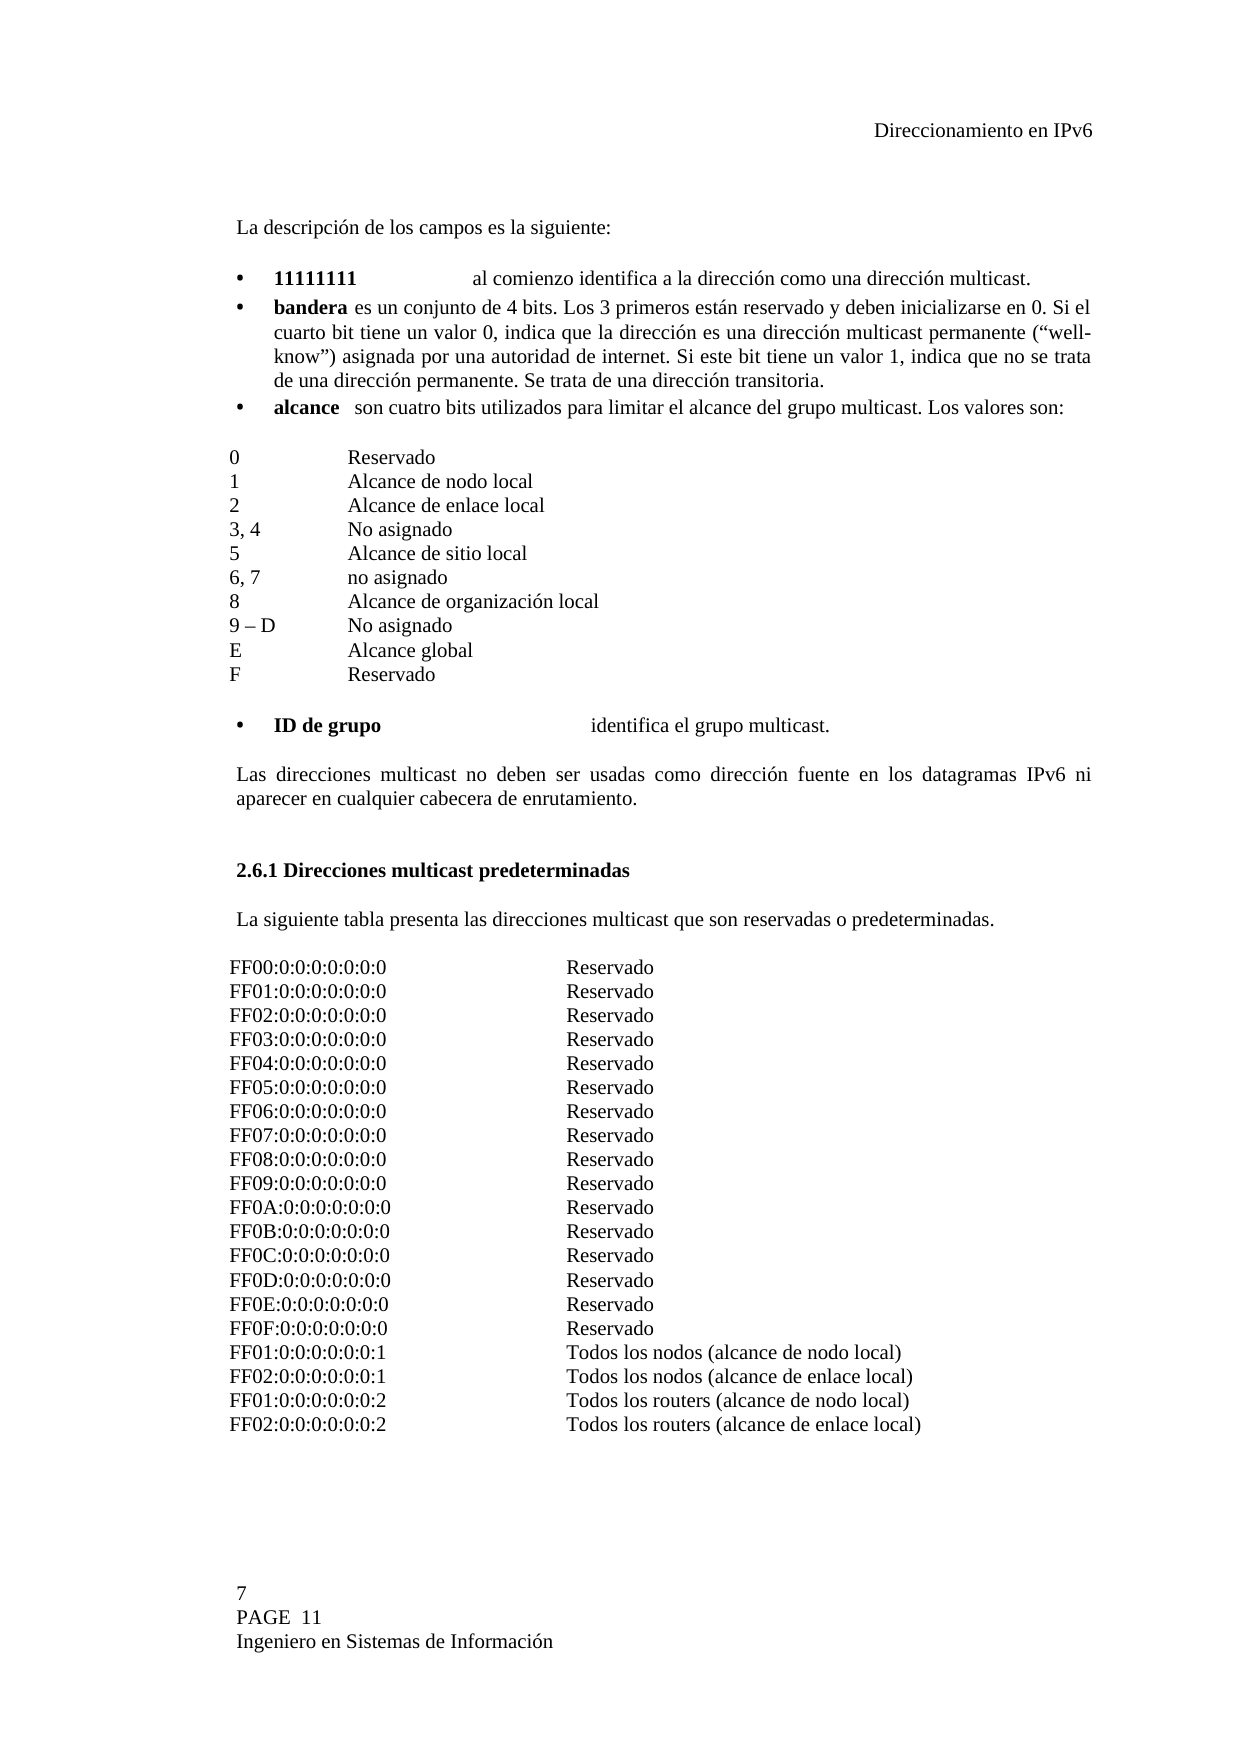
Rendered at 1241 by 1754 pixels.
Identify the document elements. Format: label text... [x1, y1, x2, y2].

table_cell Reservado [348, 662, 1093, 686]
table_cell Reservado [566, 1219, 1093, 1243]
table_cell 1 [229, 469, 347, 493]
table_cell No asignado [348, 614, 1093, 637]
table_cell FF01:0:0:0:0:0:0:0 [229, 979, 566, 1003]
table_cell FF01:0:0:0:0:0:0:2 [229, 1388, 566, 1412]
table_cell Alcance de nodo local [348, 469, 1093, 493]
table_cell FF09:0:0:0:0:0:0:0 [229, 1171, 566, 1195]
text La descripción de los campos es la siguiente: [236, 215, 1093, 239]
table_cell Todos los nodos (alcance de nodo local) [566, 1340, 1093, 1364]
table_cell FF05:0:0:0:0:0:0:0 [229, 1075, 566, 1099]
table_cell 8 [229, 589, 347, 613]
table_cell FF03:0:0:0:0:0:0:0 [229, 1027, 566, 1051]
list alcance son cuatro bits utilizados para limitar el alcance del grupo multicast. Los valores son: [236, 392, 1093, 421]
table_cell Reservado [566, 1244, 1093, 1267]
list bandera es un conjunto de 4 bits. Los 3 primeros están reservado y deben inicializarse en 0. Si el cuarto bit tiene un valor 0, indica que la dirección es una dirección multicast permanente (“well-know”) asignada por una autoridad de internet. Si este bit tiene un valor 1, indica que no se trata de una dirección permanente. Se trata de una dirección transitoria. [236, 292, 1093, 392]
table_cell FF0A:0:0:0:0:0:0:0 [229, 1195, 566, 1219]
table_header FF00:0:0:0:0:0:0:0 [229, 955, 566, 979]
table_cell FF0C:0:0:0:0:0:0:0 [229, 1244, 566, 1267]
table_cell Reservado [566, 1051, 1093, 1075]
table_cell Reservado [566, 1003, 1093, 1027]
table_cell Reservado [566, 979, 1093, 1003]
table_cell Reservado [566, 1268, 1093, 1292]
table_cell Reservado [566, 1027, 1093, 1051]
table_header Reservado [348, 445, 1093, 469]
table_cell Todos los routers (alcance de enlace local) [566, 1412, 1093, 1436]
table_cell Todos los nodos (alcance de enlace local) [566, 1364, 1093, 1388]
table_cell 6, 7 [229, 565, 347, 589]
table_cell FF02:0:0:0:0:0:0:2 [229, 1412, 566, 1436]
table_cell 3, 4 [229, 517, 347, 541]
text La siguiente tabla presenta las direcciones multicast que son reservadas o predeterminadas. [236, 907, 1093, 931]
table_cell E [229, 638, 347, 662]
table_cell Reservado [566, 1099, 1093, 1123]
table_cell no asignado [348, 565, 1093, 589]
table_cell FF0D:0:0:0:0:0:0:0 [229, 1268, 566, 1292]
table_cell 5 [229, 541, 347, 565]
table_cell Reservado [566, 1316, 1093, 1340]
table_header Reservado [566, 955, 1093, 979]
table_cell FF06:0:0:0:0:0:0:0 [229, 1099, 566, 1123]
table_cell FF07:0:0:0:0:0:0:0 [229, 1123, 566, 1147]
table_cell Alcance global [348, 638, 1093, 662]
table_cell Reservado [566, 1147, 1093, 1171]
table_cell 9 – D [229, 614, 347, 637]
table_cell Alcance de organización local [348, 589, 1093, 613]
table_cell 2 [229, 493, 347, 517]
table_cell Todos los routers (alcance de nodo local) [566, 1388, 1093, 1412]
table_cell FF01:0:0:0:0:0:0:1 [229, 1340, 566, 1364]
table_cell FF0F:0:0:0:0:0:0:0 [229, 1316, 566, 1340]
table_cell Alcance de sitio local [348, 541, 1093, 565]
table_cell Reservado [566, 1123, 1093, 1147]
text 2.6.1 Direcciones multicast predeterminadas [236, 858, 1093, 882]
table_cell FF0B:0:0:0:0:0:0:0 [229, 1219, 566, 1243]
table_header 0 [229, 445, 347, 469]
table_cell No asignado [348, 517, 1093, 541]
table_cell FF0E:0:0:0:0:0:0:0 [229, 1292, 566, 1316]
table_cell Reservado [566, 1292, 1093, 1316]
table_cell Alcance de enlace local [348, 493, 1093, 517]
table_cell Reservado [566, 1171, 1093, 1195]
text Las direcciones multicast no deben ser usadas como dirección fuente en los datagramas IPv6 ni aparecer en cualquier cabecera de enrutamiento. [236, 762, 1093, 810]
table_cell FF02:0:0:0:0:0:0:0 [229, 1003, 566, 1027]
list ID de grupo identifica el grupo multicast. [236, 710, 1093, 738]
table_cell Reservado [566, 1195, 1093, 1219]
table_cell FF08:0:0:0:0:0:0:0 [229, 1147, 566, 1171]
table_cell Reservado [566, 1075, 1093, 1099]
list 11111111 al comienzo identifica a la dirección como una dirección multicast. [236, 263, 1093, 292]
table_cell FF02:0:0:0:0:0:0:1 [229, 1364, 566, 1388]
table_cell FF04:0:0:0:0:0:0:0 [229, 1051, 566, 1075]
table_cell F [229, 662, 347, 686]
